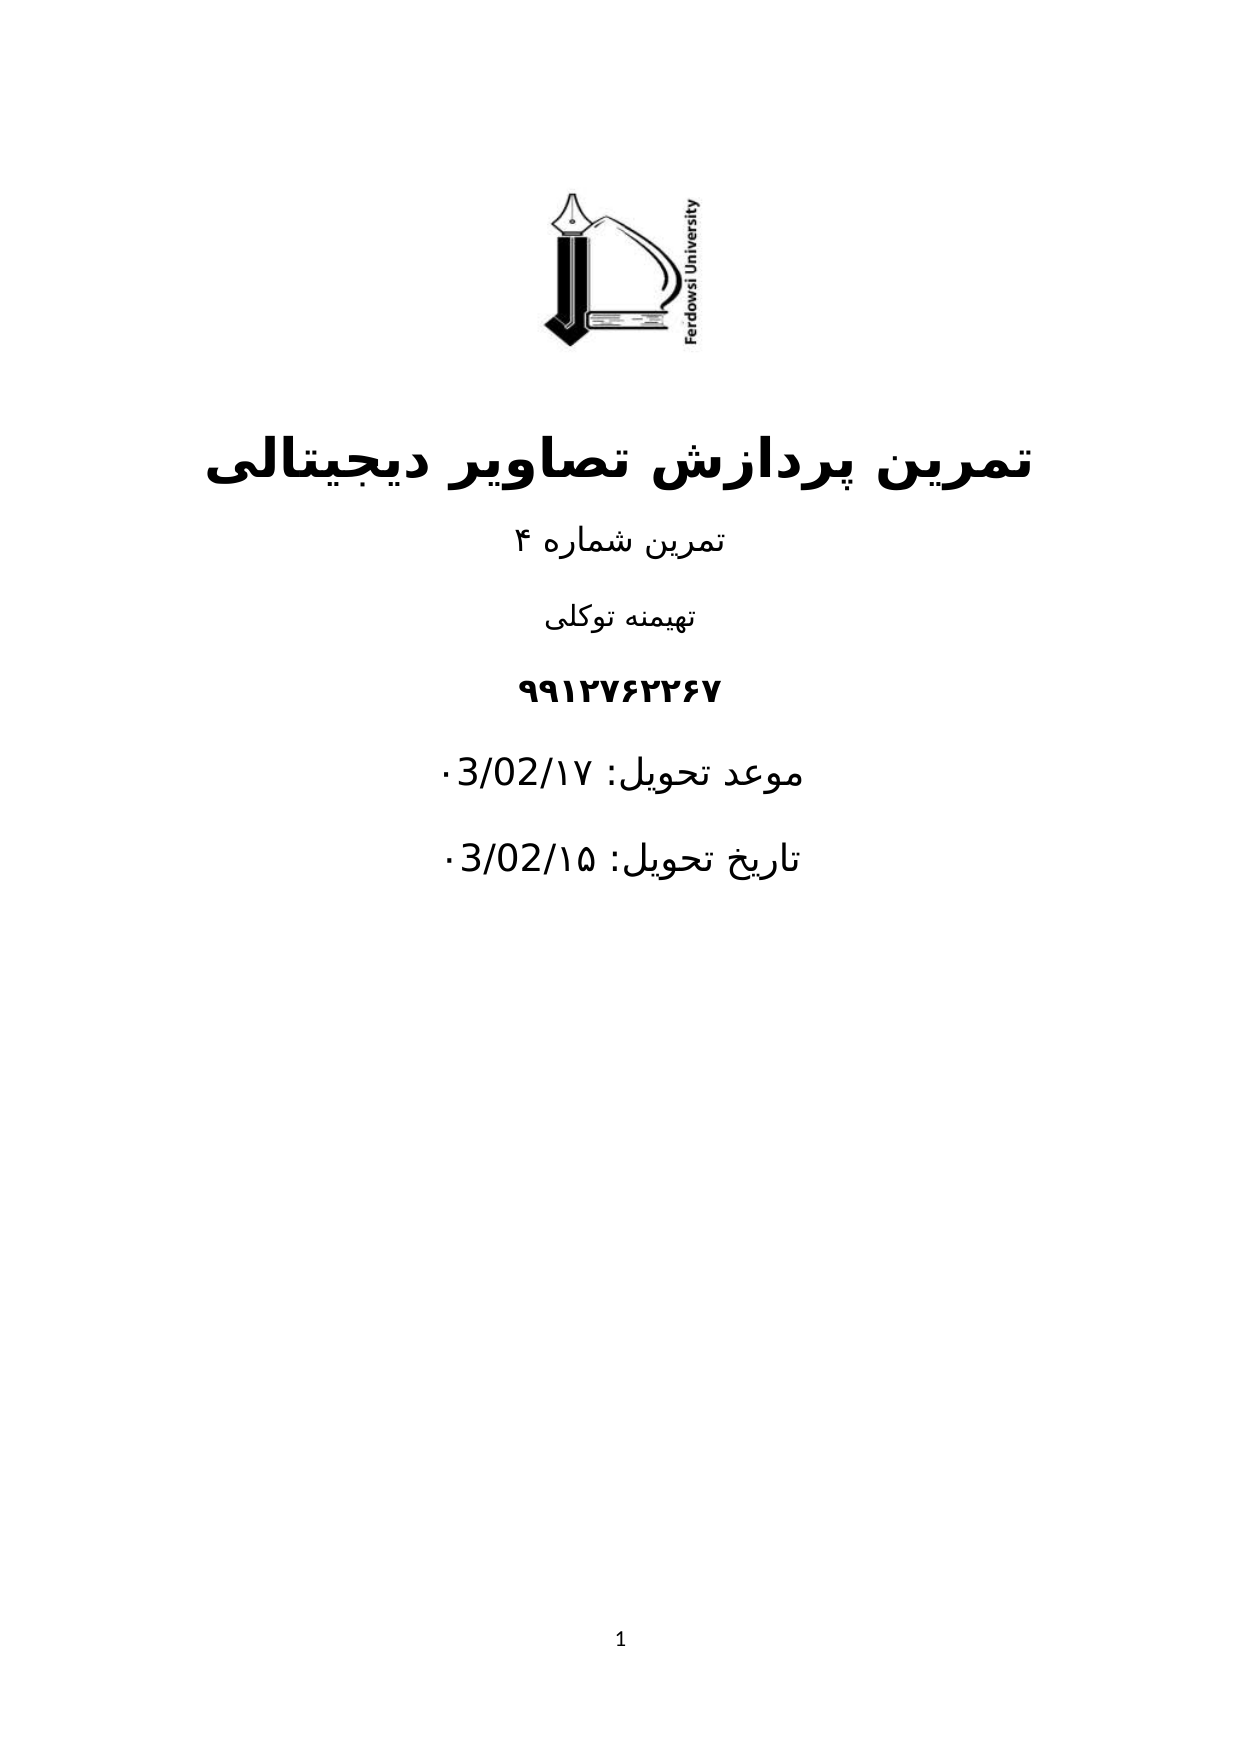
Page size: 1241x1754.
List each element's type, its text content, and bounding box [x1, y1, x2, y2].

text ۹۹۱۲۷۶۲۲۶۷ [150, 671, 1090, 710]
picture [499, 149, 741, 391]
text تمرین شماره ۴ [150, 521, 1090, 559]
text تمرین پردازش تصاویر دیجیتالی [150, 427, 1090, 490]
text تهیمنه توکلی [150, 600, 1090, 634]
text موعد تحویل: ۰3/02/۱۷ [150, 751, 1090, 794]
text تاریخ تحویل: ۰3/02/۱۵ [150, 837, 1090, 880]
